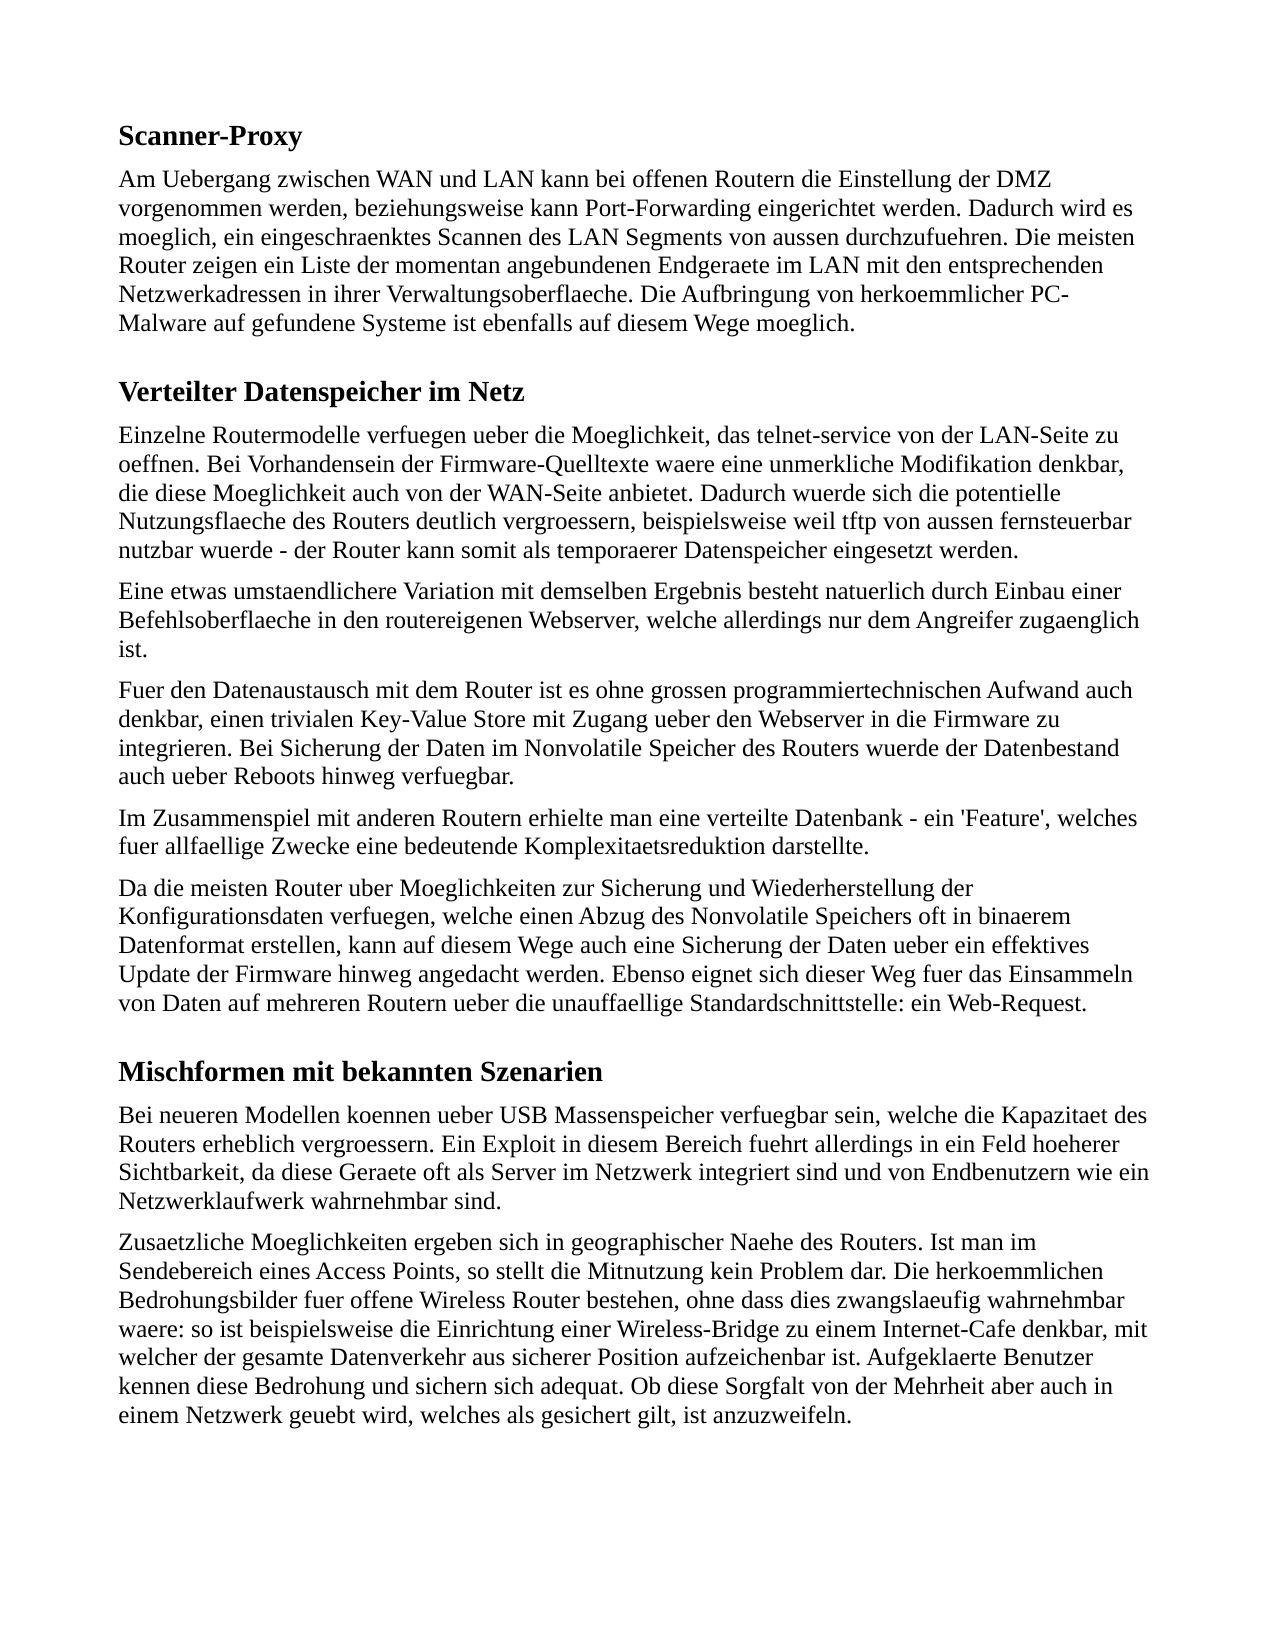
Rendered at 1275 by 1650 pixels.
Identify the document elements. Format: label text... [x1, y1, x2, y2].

text Am Uebergang zwischen WAN und LAN kann bei offenen Routern die Einstellung der DMZ vorgenommen werden, beziehungsweise kann Port-Forwarding eingerichtet werden. Dadurch wird es moeglich, ein eingeschraenktes Scannen des LAN Segments von aussen durchzufuehren. Die meisten Router zeigen ein Liste der momentan angebundenen Endgeraete im LAN mit den entsprechenden Netzwerkadressen in ihrer Verwaltungsoberflaeche. Die Aufbringung von herkoemmlicher PC-Malware auf gefundene Systeme ist ebenfalls auf diesem Wege moeglich. [118, 164, 1157, 337]
text Fuer den Datenaustausch mit dem Router ist es ohne grossen programmiertechnischen Aufwand auch denkbar, einen trivialen Key-Value Store mit Zugang ueber den Webserver in die Firmware zu integrieren. Bei Sicherung der Daten im Nonvolatile Speicher des Routers wuerde der Datenbestand auch ueber Reboots hinweg verfuegbar. [118, 675, 1157, 790]
text Da die meisten Router uber Moeglichkeiten zur Sicherung und Wiederherstellung der Konfigurationsdaten verfuegen, welche einen Abzug des Nonvolatile Speichers oft in binaerem Datenformat erstellen, kann auf diesem Wege auch eine Sicherung der Daten ueber ein effektives Update der Firmware hinweg angedacht werden. Ebenso eignet sich dieser Weg fuer das Einsammeln von Daten auf mehreren Routern ueber die unauffaellige Standardschnittstelle: ein Web-Request. [118, 873, 1157, 1016]
subtitle Mischformen mit bekannten Szenarien [118, 1054, 1157, 1087]
text Eine etwas umstaendlichere Variation mit demselben Ergebnis besteht natuerlich durch Einbau einer Befehlsoberflaeche in den routereigenen Webserver, welche allerdings nur dem Angreifer zugaenglich ist. [118, 576, 1157, 663]
subtitle Scanner-Proxy [118, 118, 1157, 152]
text Einzelne Routermodelle verfuegen ueber die Moeglichkeit, das telnet-service von der LAN-Seite zu oeffnen. Bei Vorhandensein der Firmware-Quelltexte waere eine unmerkliche Modifikation denkbar, die diese Moeglichkeit auch von der WAN-Seite anbietet. Dadurch wuerde sich die potentielle Nutzungsflaeche des Routers deutlich vergroessern, beispielsweise weil tftp von aussen fernsteuerbar nutzbar wuerde - der Router kann somit als temporaerer Datenspeicher eingesetzt werden. [118, 420, 1157, 564]
subtitle Verteilter Datenspeicher im Netz [118, 374, 1157, 408]
text Im Zusammenspiel mit anderen Routern erhielte man eine verteilte Datenbank - ein 'Feature', welches fuer allfaellige Zwecke eine bedeutende Komplexitaetsreduktion darstellte. [118, 803, 1157, 860]
text Bei neueren Modellen koennen ueber USB Massenspeicher verfuegbar sein, welche die Kapazitaet des Routers erheblich vergroessern. Ein Exploit in diesem Bereich fuehrt allerdings in ein Feld hoeherer Sichtbarkeit, da diese Geraete oft als Server im Netzwerk integriert sind und von Endbenutzern wie ein Netzwerklaufwerk wahrnehmbar sind. [118, 1100, 1157, 1215]
text Zusaetzliche Moeglichkeiten ergeben sich in geographischer Naehe des Routers. Ist man im Sendebereich eines Access Points, so stellt die Mitnutzung kein Problem dar. Die herkoemmlichen Bedrohungsbilder fuer offene Wireless Router bestehen, ohne dass dies zwangslaeufig wahrnehmbar waere: so ist beispielsweise die Einrichtung einer Wireless-Bridge zu einem Internet-Cafe denkbar, mit welcher der gesamte Datenverkehr aus sicherer Position aufzeichenbar ist. Aufgeklaerte Benutzer kennen diese Bedrohung und sichern sich adequat. Ob diese Sorgfalt von der Mehrheit aber auch in einem Netzwerk geuebt wird, welches als gesichert gilt, ist anzuzweifeln. [118, 1227, 1157, 1429]
